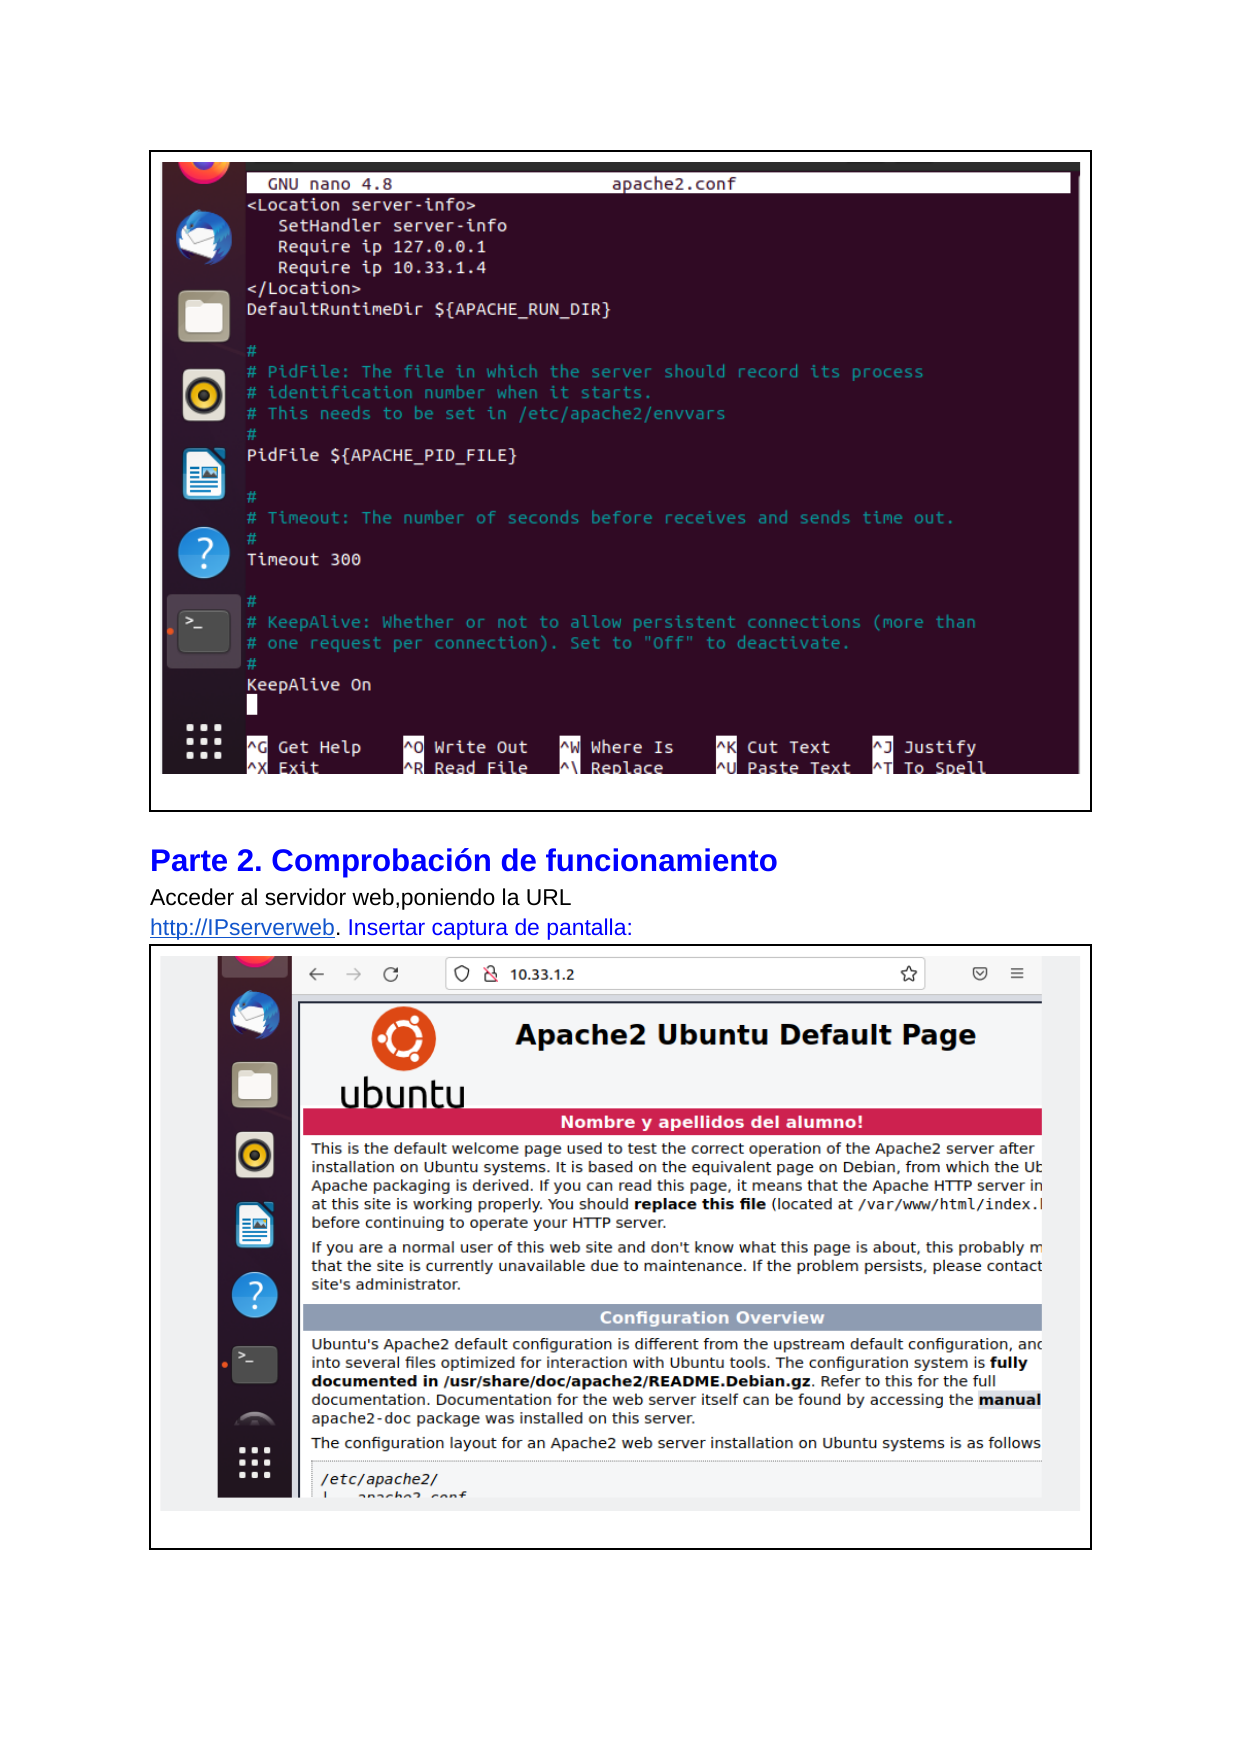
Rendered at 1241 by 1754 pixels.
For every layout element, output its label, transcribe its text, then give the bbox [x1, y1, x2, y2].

table_header [151, 152, 1090, 810]
text Parte 2. Comprobación de funcionamiento [150, 842, 1090, 878]
text http://IPserverweb. Insertar captura de pantalla: [150, 914, 1090, 940]
picture [160, 162, 1080, 774]
picture [160, 956, 1080, 1511]
table_header [151, 946, 1090, 1548]
text Acceder al servidor web,poniendo la URL [150, 884, 1090, 910]
